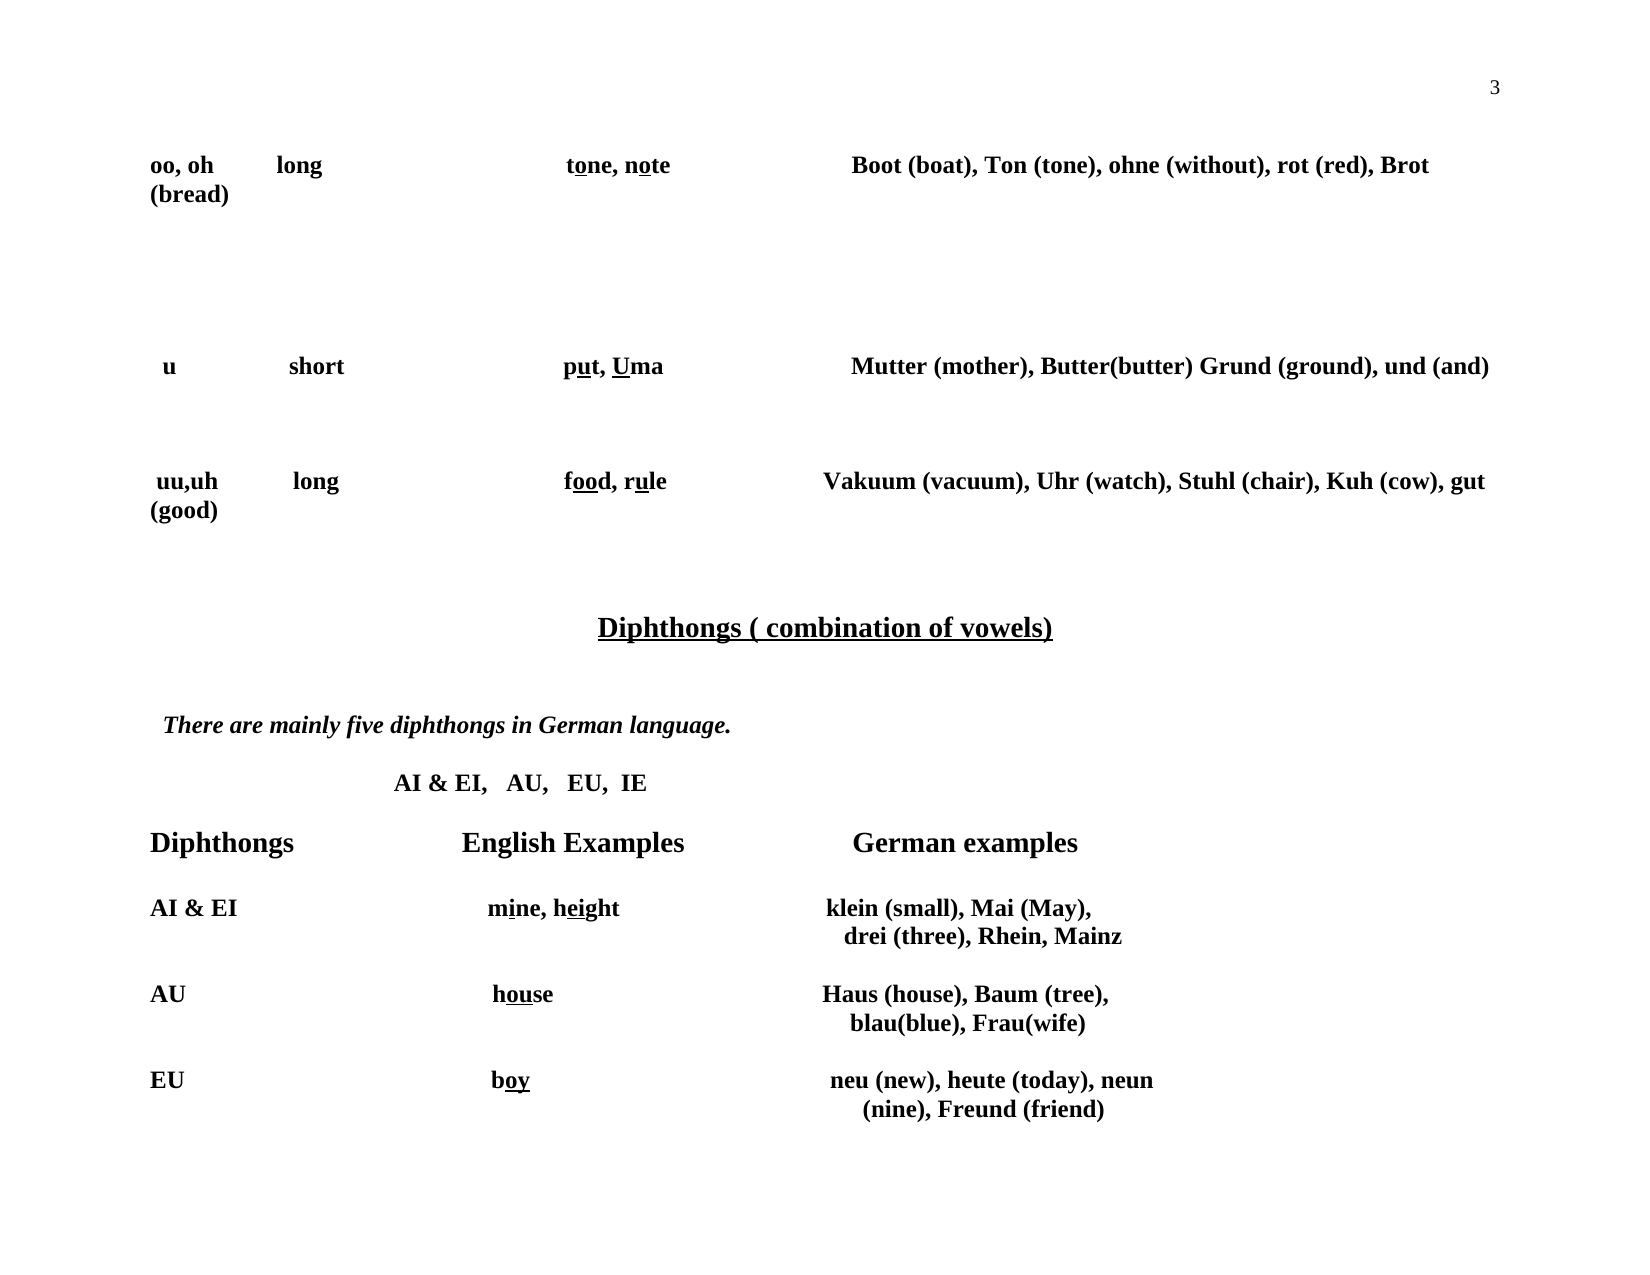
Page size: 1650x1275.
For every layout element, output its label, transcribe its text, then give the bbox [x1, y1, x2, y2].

text AU house Haus (house), Baum (tree), [150, 979, 1500, 1008]
text EU boy neu (new), heute (today), neun [150, 1065, 1500, 1094]
text blau(blue), Frau(wife) [150, 1008, 1500, 1036]
text uu,uh long food, rule Vakuum (vacuum), Uhr (watch), Stuhl (chair), Kuh (cow), gut (good) [150, 466, 1500, 524]
text (nine), Freund (friend) [150, 1094, 1500, 1123]
text drei (three), Rhein, Mainz [150, 921, 1500, 950]
text There are mainly five diphthongs in German language. [150, 711, 1500, 739]
text AI & EI, AU, EU, IE [150, 768, 1500, 797]
text AI & EI mine, height klein (small), Mai (May), [150, 893, 1500, 921]
text oo, oh long tone, note Boot (boat), Ton (tone), ohne (without), rot (red), Brot (bread) [150, 150, 1500, 207]
text Diphthongs ( combination of vowels) [150, 610, 1500, 643]
text Diphthongs English Examples German examples [150, 826, 1500, 859]
text u short put, Uma Mutter (mother), Butter(butter) Grund (ground), und (and) [150, 351, 1500, 380]
